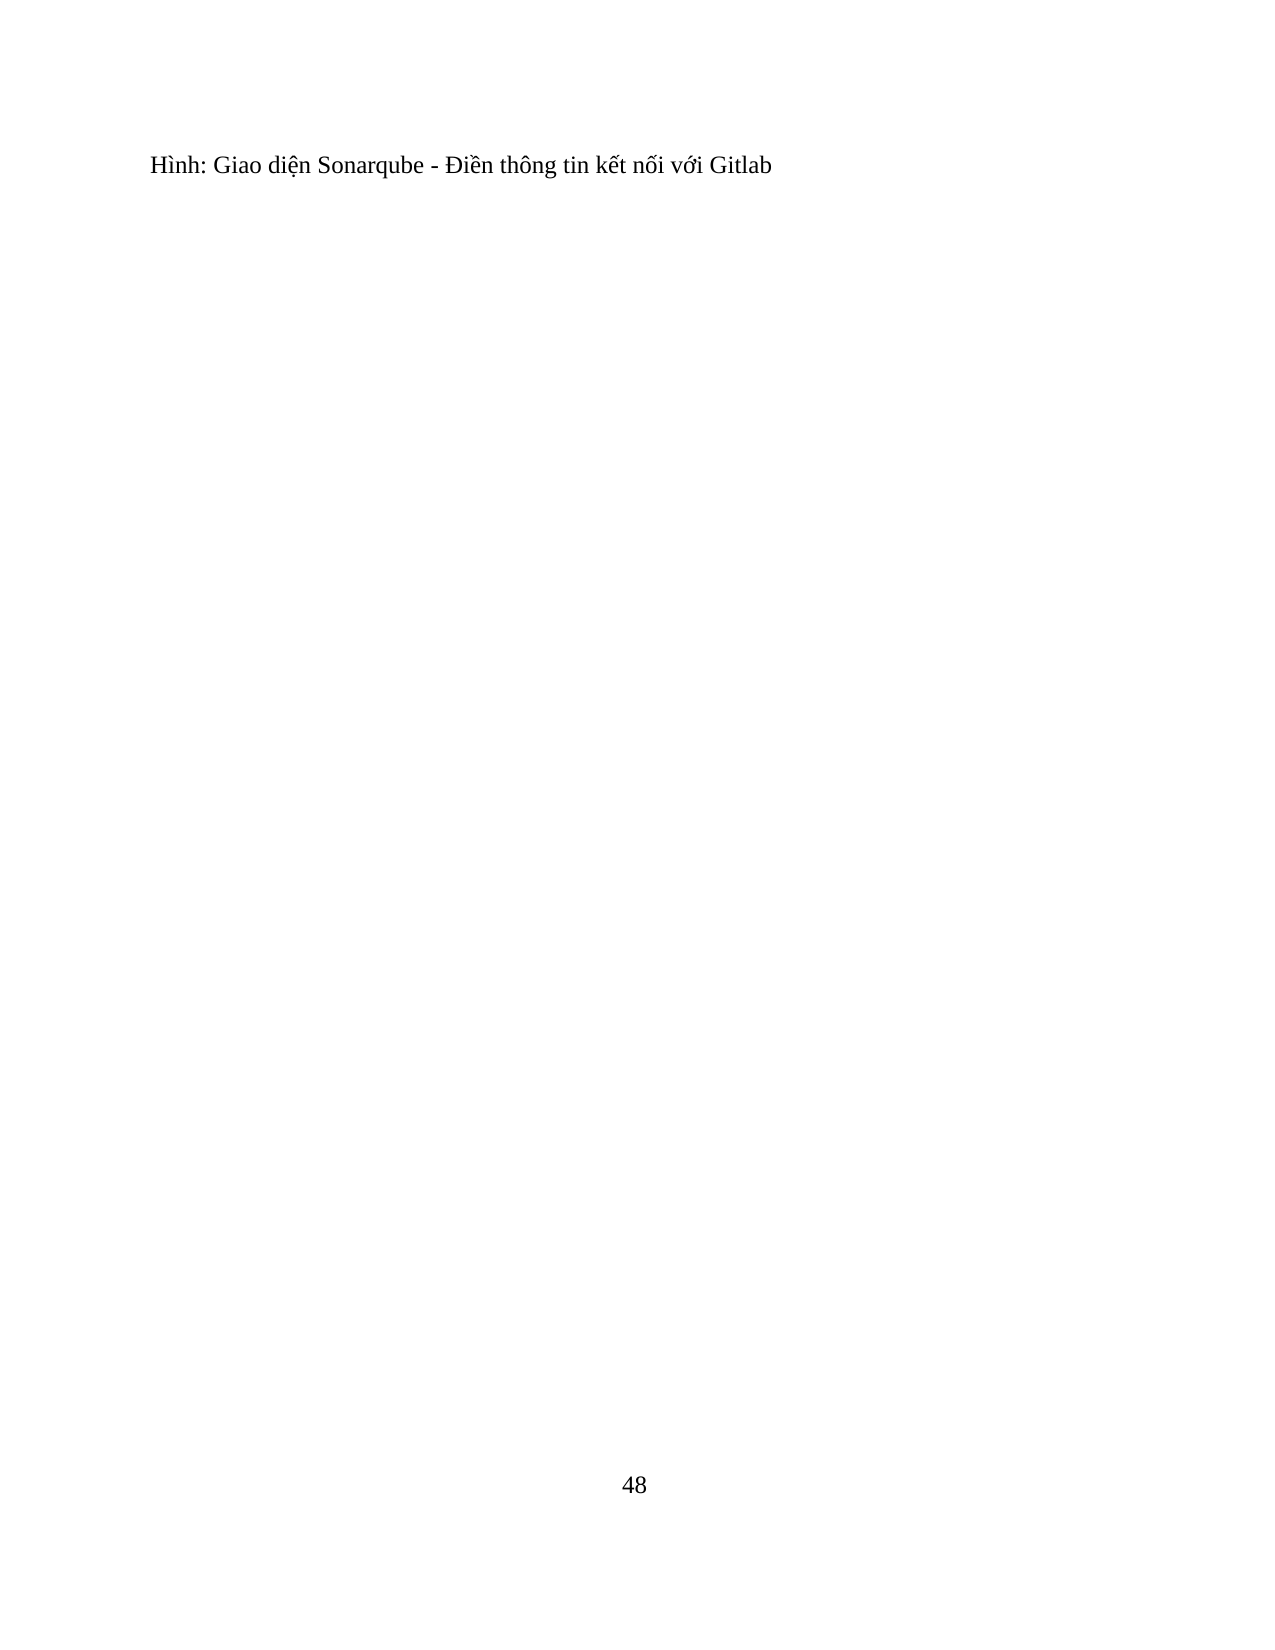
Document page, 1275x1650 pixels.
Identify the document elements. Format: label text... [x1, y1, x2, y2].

text Hình: Giao diện Sonarqube - Điền thông tin kết nối với Gitlab [150, 150, 1125, 179]
